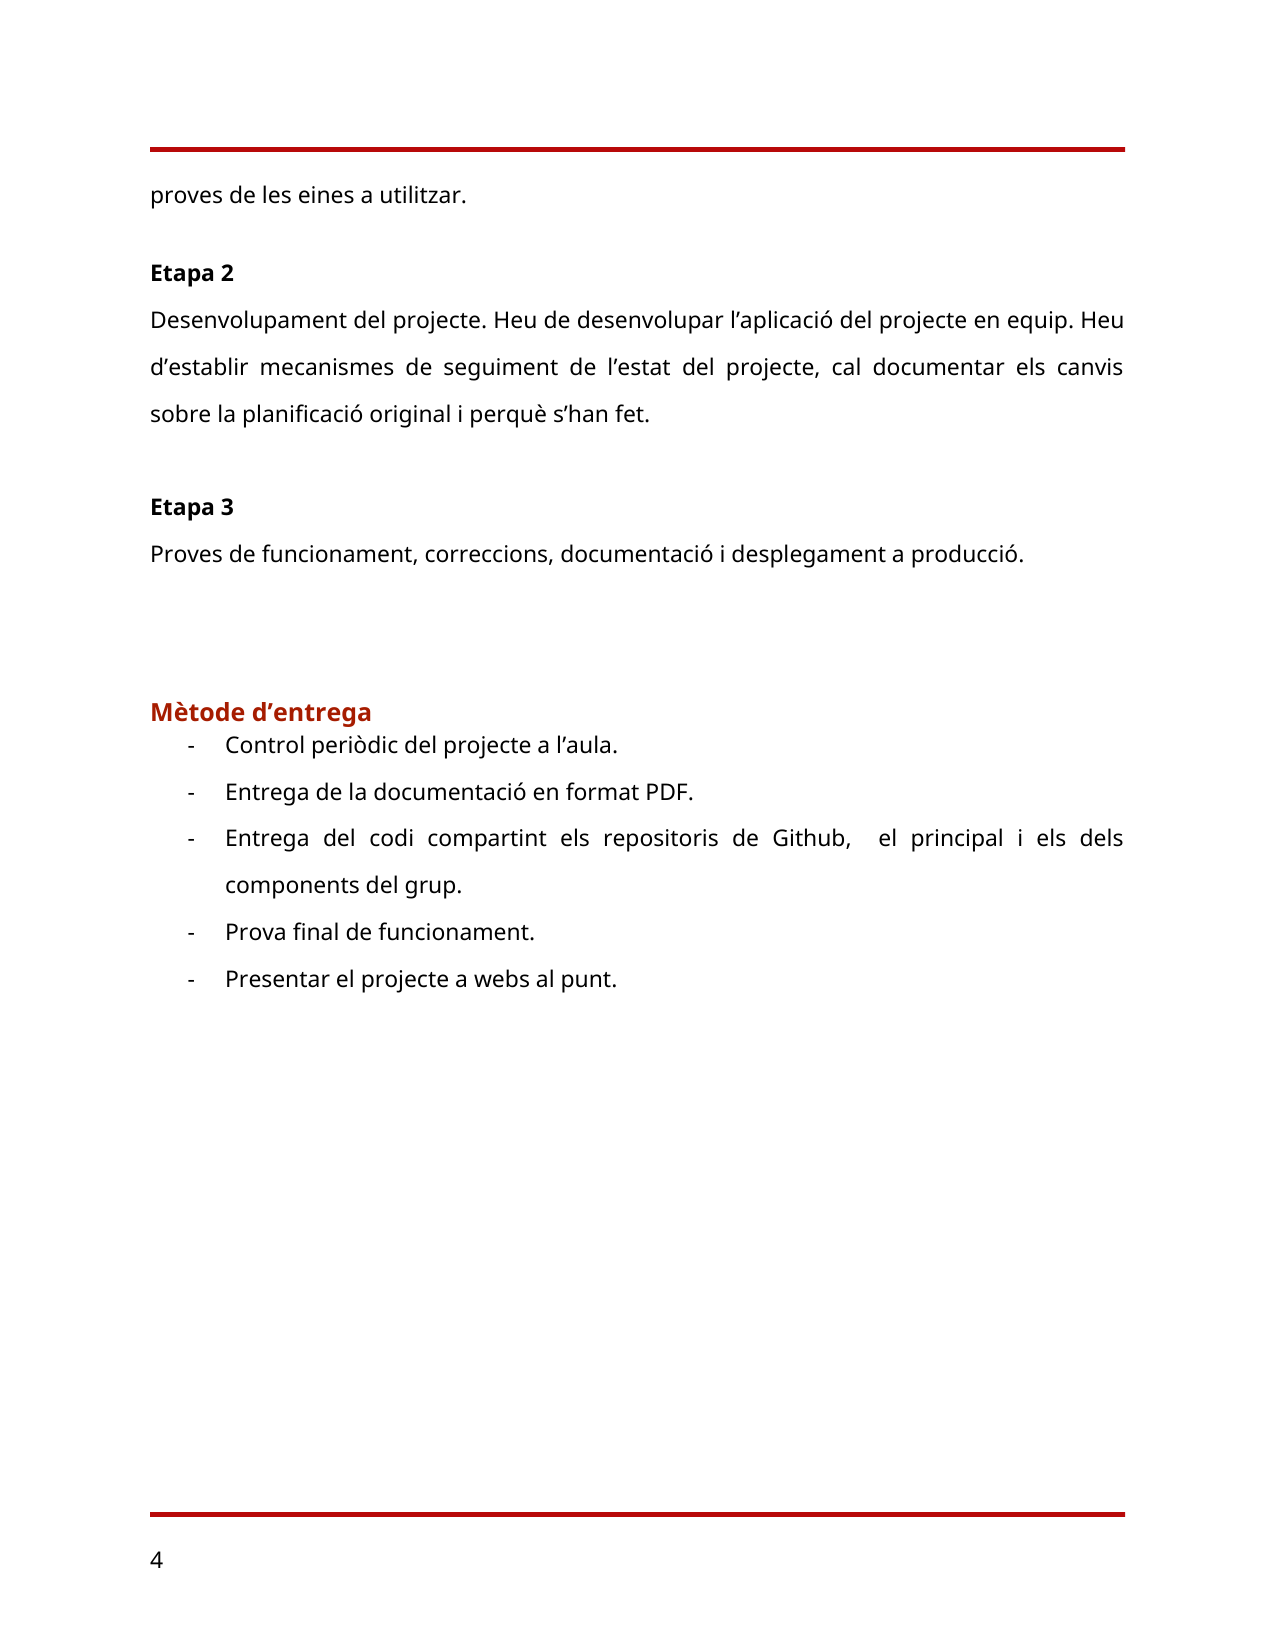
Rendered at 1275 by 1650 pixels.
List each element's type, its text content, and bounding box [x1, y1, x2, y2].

text Etapa 3 [150, 491, 1125, 523]
list Prova final de funcionament. [187, 916, 1125, 947]
list Entrega del codi compartint els repositoris de Github, el principal i els dels components del grup. [187, 822, 1125, 900]
picture [150, 147, 1125, 152]
list Control periòdic del projecte a l’aula. [187, 728, 1125, 760]
list Presentar el projecte a webs al punt. [187, 963, 1125, 994]
text Desenvolupament del projecte. Heu de desenvolupar l’aplicació del projecte en equip. Heu d’establir mecanismes de seguiment de l’estat del projecte, cal documentar els canvis sobre la planificació original i perquè s’han fet. [150, 304, 1125, 429]
subtitle Mètode d’entrega [150, 694, 1125, 728]
list Entrega de la documentació en format PDF. [187, 775, 1125, 807]
text Proves de funcionament, correccions, documentació i desplegament a producció. [150, 538, 1125, 569]
text proves de les eines a utilitzar. [150, 179, 1125, 210]
picture [150, 1512, 1125, 1517]
text Etapa 2 [150, 257, 1125, 288]
